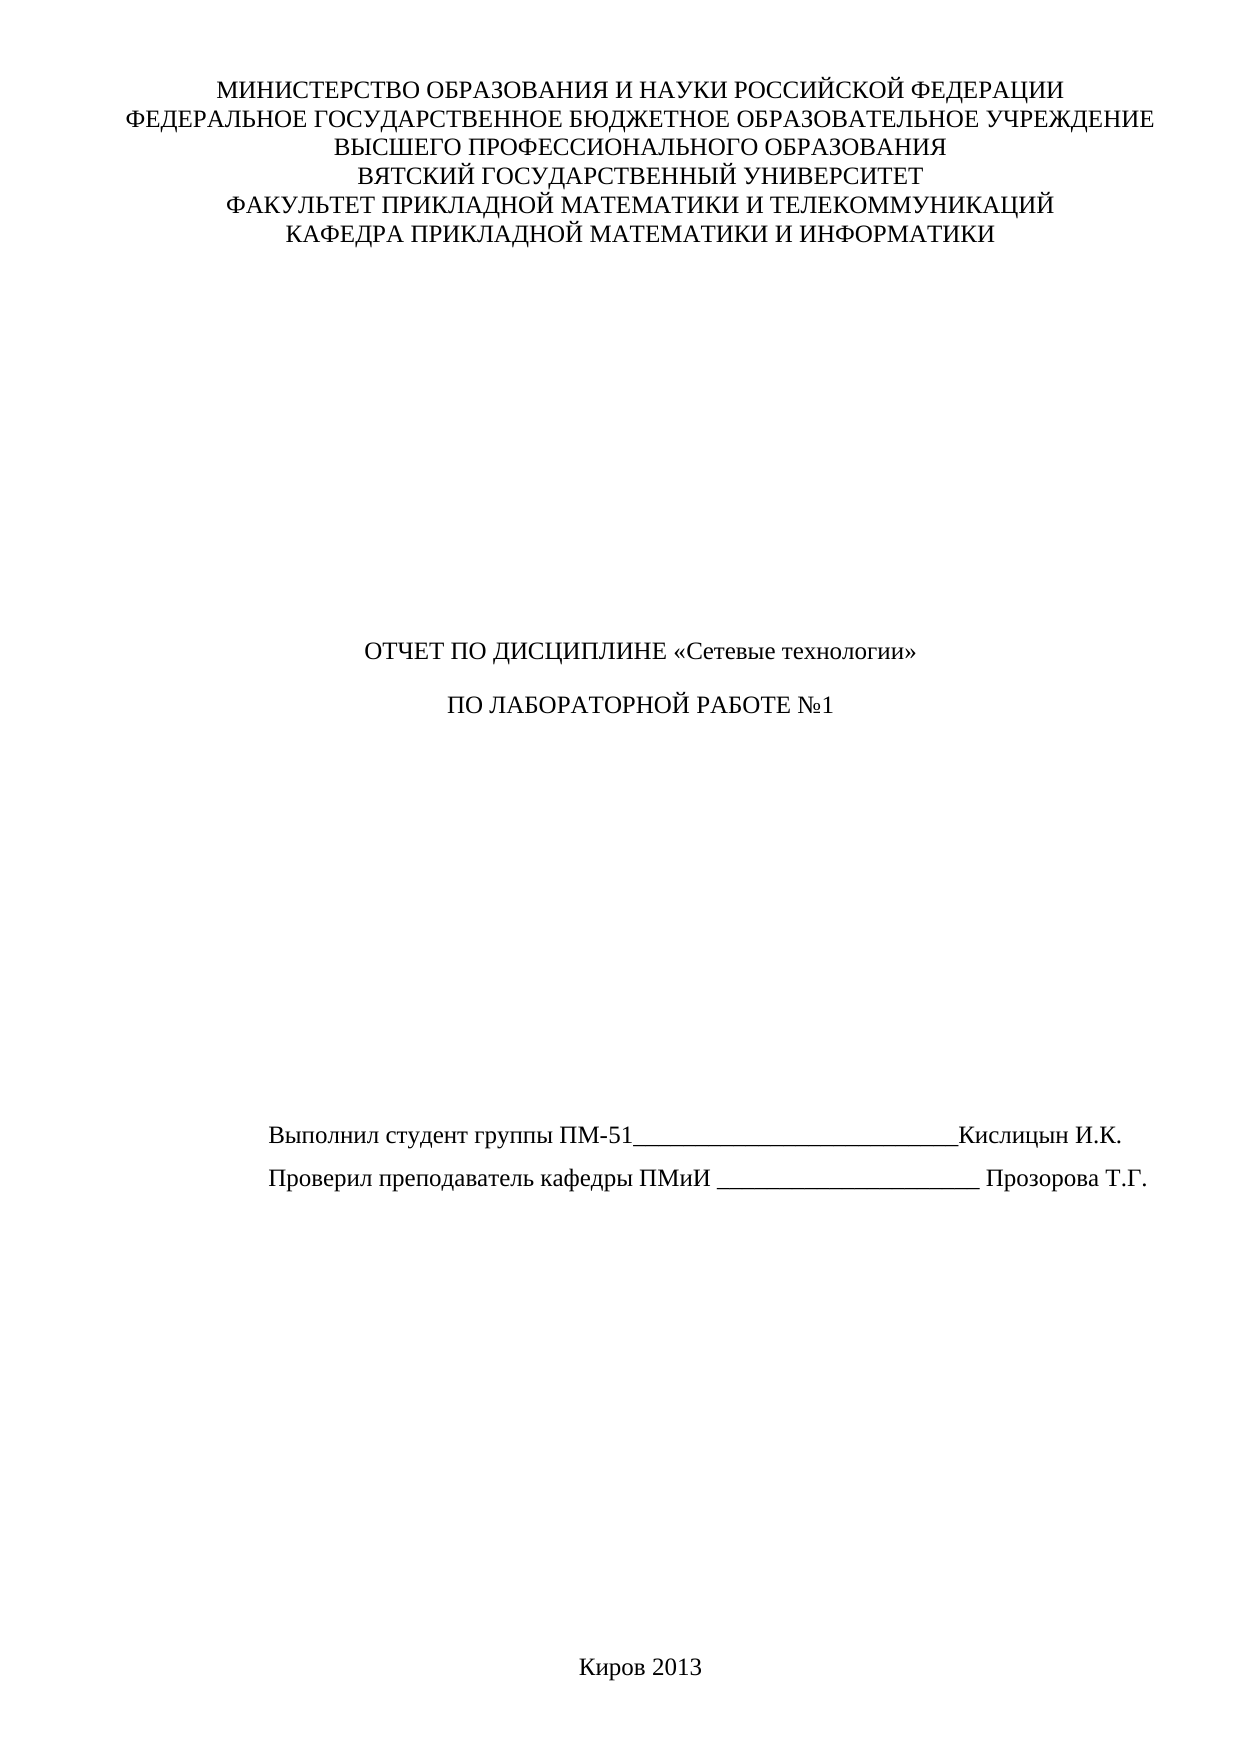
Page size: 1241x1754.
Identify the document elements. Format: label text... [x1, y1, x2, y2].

text КАФЕДРА ПРИКЛАДНОЙ МАТЕМАТИКИ И ИНФОРМАТИКИ [118, 219, 1162, 247]
text Министерство образования и науки РОССИЙСКОЙ ФЕДЕРАЦИИ [118, 75, 1162, 104]
text Выполнил студент группы ПМ-51__________________________Кислицын И.К. [268, 1120, 1162, 1149]
text ФЕДЕРАЛЬНОЕ ГОСУДАРСТВЕННОЕ БЮДЖЕТНОЕ ОБРАЗОВАТЕЛЬНОЕ УЧРЕЖДЕНИЕ [118, 104, 1162, 132]
text ПО ЛАБОРАТОРНОЙ РАБОТЕ №1 [118, 690, 1162, 719]
text Киров 2013 [118, 1652, 1162, 1681]
text Проверил преподаватель кафедры ПМиИ _____________________ Прозорова Т.Г. [268, 1163, 1162, 1192]
text ВЯТСКИЙ ГОСУДАРСТВЕННЫЙ УНИВЕРСИТЕТ [118, 161, 1162, 190]
text ОТЧЕТ ПО ДИСЦИПЛИНЕ «Сетевые технологии» [118, 636, 1162, 665]
text ВЫСШЕГО ПРОФЕССИОНАЛЬНОГО ОБРАЗОВАНИЯ [118, 132, 1162, 161]
text ФАКУЛЬТЕТ ПРИКЛАДНОЙ МАТЕМАТИКИ И ТЕЛЕКОММУНИКАЦИЙ [118, 190, 1162, 219]
